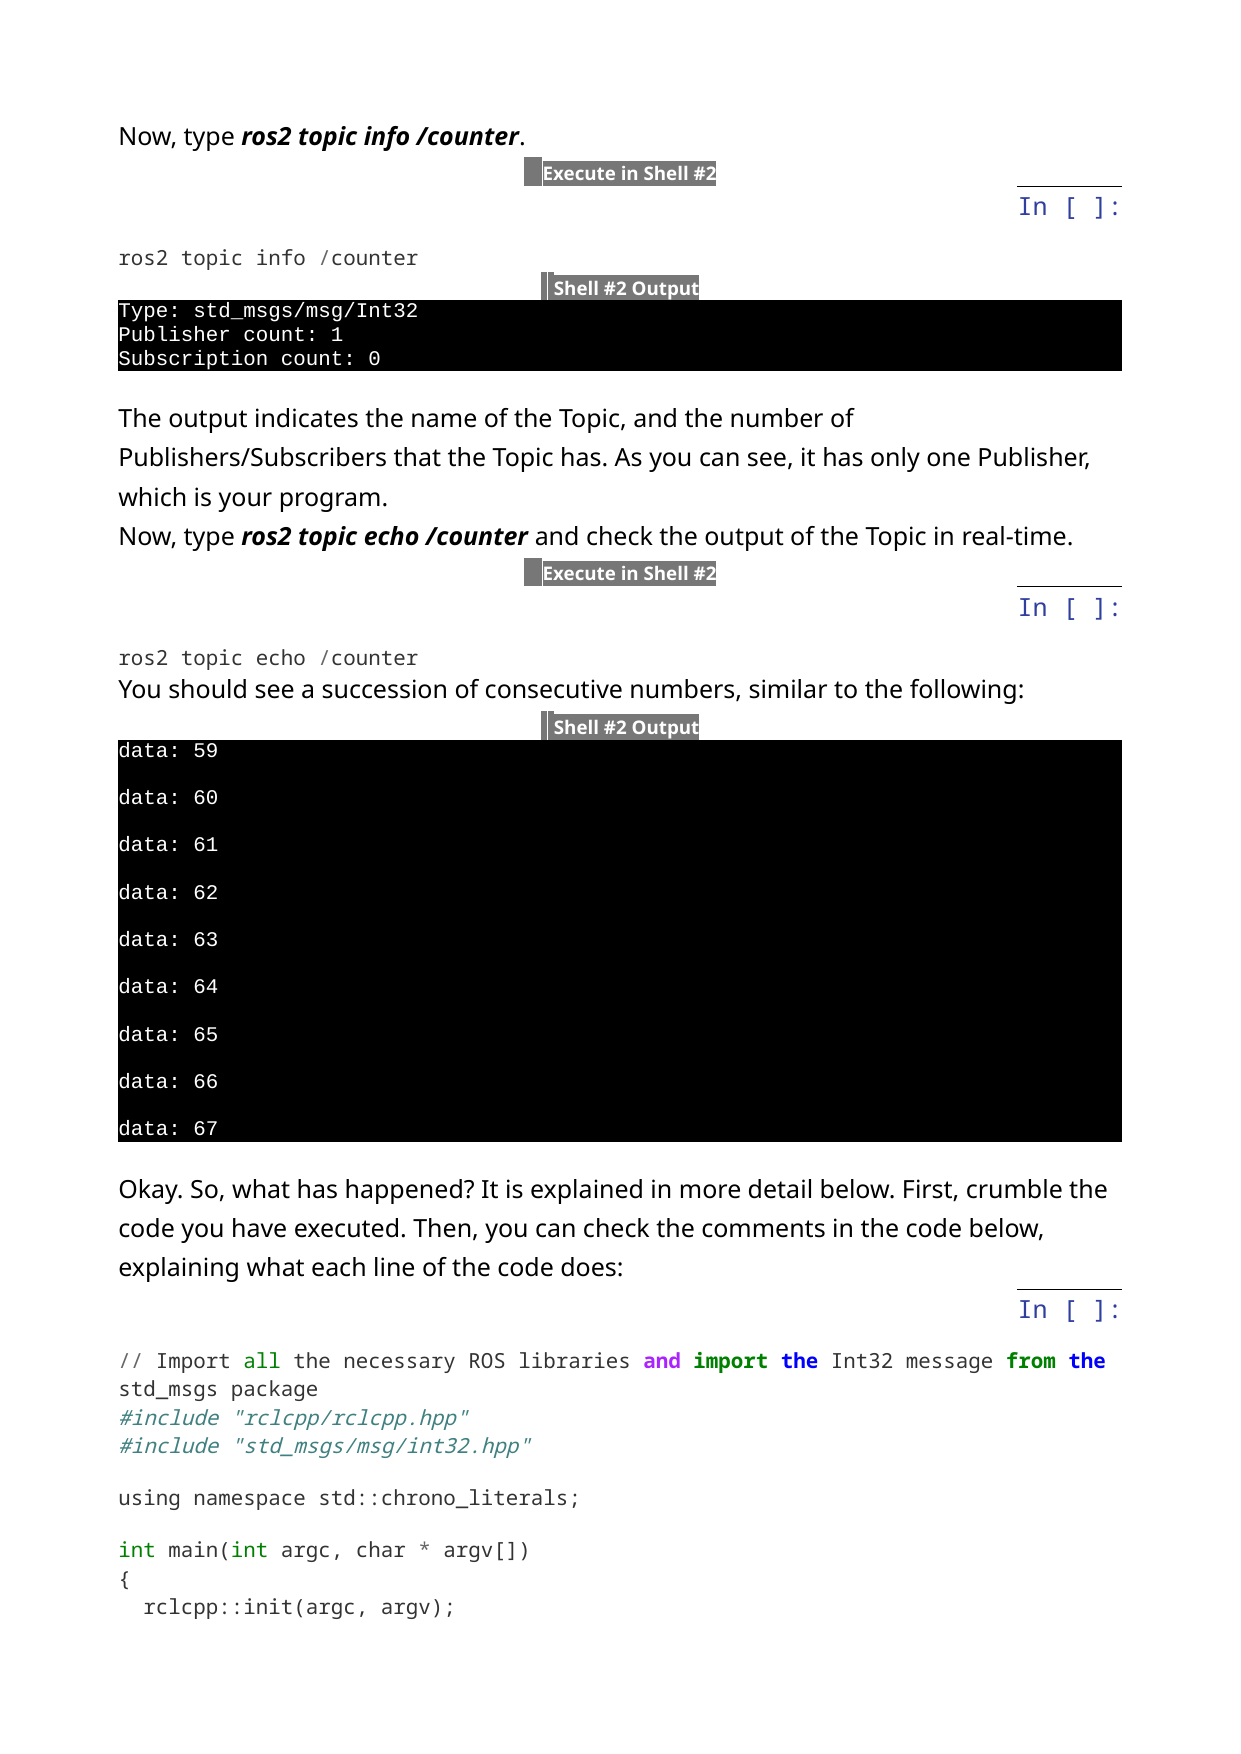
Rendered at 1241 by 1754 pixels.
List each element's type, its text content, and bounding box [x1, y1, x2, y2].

text ros2 topic info /counter [118, 243, 1122, 272]
text Now, type ros2 topic info /counter. [118, 118, 1122, 152]
text // Import all the necessary ROS libraries and import the Int32 message from the std_msgs package [118, 1346, 1122, 1403]
text rclcpp::init(argc, argv); [118, 1592, 1122, 1621]
text { [118, 1564, 1122, 1592]
text Type: std_msgs/msg/Int32 [118, 300, 1122, 324]
text Execute in Shell #2 [118, 557, 1122, 586]
text You should see a succession of consecutive numbers, similar to the following: [118, 672, 1122, 706]
text #include "rclcpp/rclcpp.hpp" [118, 1403, 1122, 1431]
text data: 65 [118, 1023, 1122, 1047]
text Now, type ros2 topic echo /counter and check the output of the Topic in real-time. [118, 518, 1122, 552]
text Shell #2 Output [118, 272, 1122, 300]
text In [ ]: [118, 586, 1122, 623]
text Execute in Shell #2 [118, 157, 1122, 186]
text data: 59 [118, 740, 1122, 763]
text data: 60 [118, 787, 1122, 811]
text data: 67 [118, 1118, 1122, 1142]
text The output indicates the name of the Topic, and the number of Publishers/Subscribers that the Topic has. As you can see, it has only one Publisher, which is your program. [118, 401, 1122, 513]
text data: 64 [118, 976, 1122, 1000]
text Shell #2 Output [118, 711, 1122, 740]
text #include "std_msgs/msg/int32.hpp" [118, 1431, 1122, 1460]
text data: 62 [118, 882, 1122, 905]
text In [ ]: [118, 186, 1122, 223]
text data: 63 [118, 929, 1122, 953]
text using namespace std::chrono_literals; [118, 1483, 1122, 1512]
text int main(int argc, char * argv[]) [118, 1535, 1122, 1564]
text Publisher count: 1 [118, 324, 1122, 348]
text data: 61 [118, 834, 1122, 858]
text Okay. So, what has happened? It is explained in more detail below. First, crumble the code you have executed. Then, you can check the comments in the code below, explaining what each line of the code does: [118, 1171, 1122, 1284]
text In [ ]: [118, 1289, 1122, 1326]
text data: 66 [118, 1071, 1122, 1094]
text ros2 topic echo /counter [118, 643, 1122, 672]
text Subscription count: 0 [118, 348, 1122, 371]
